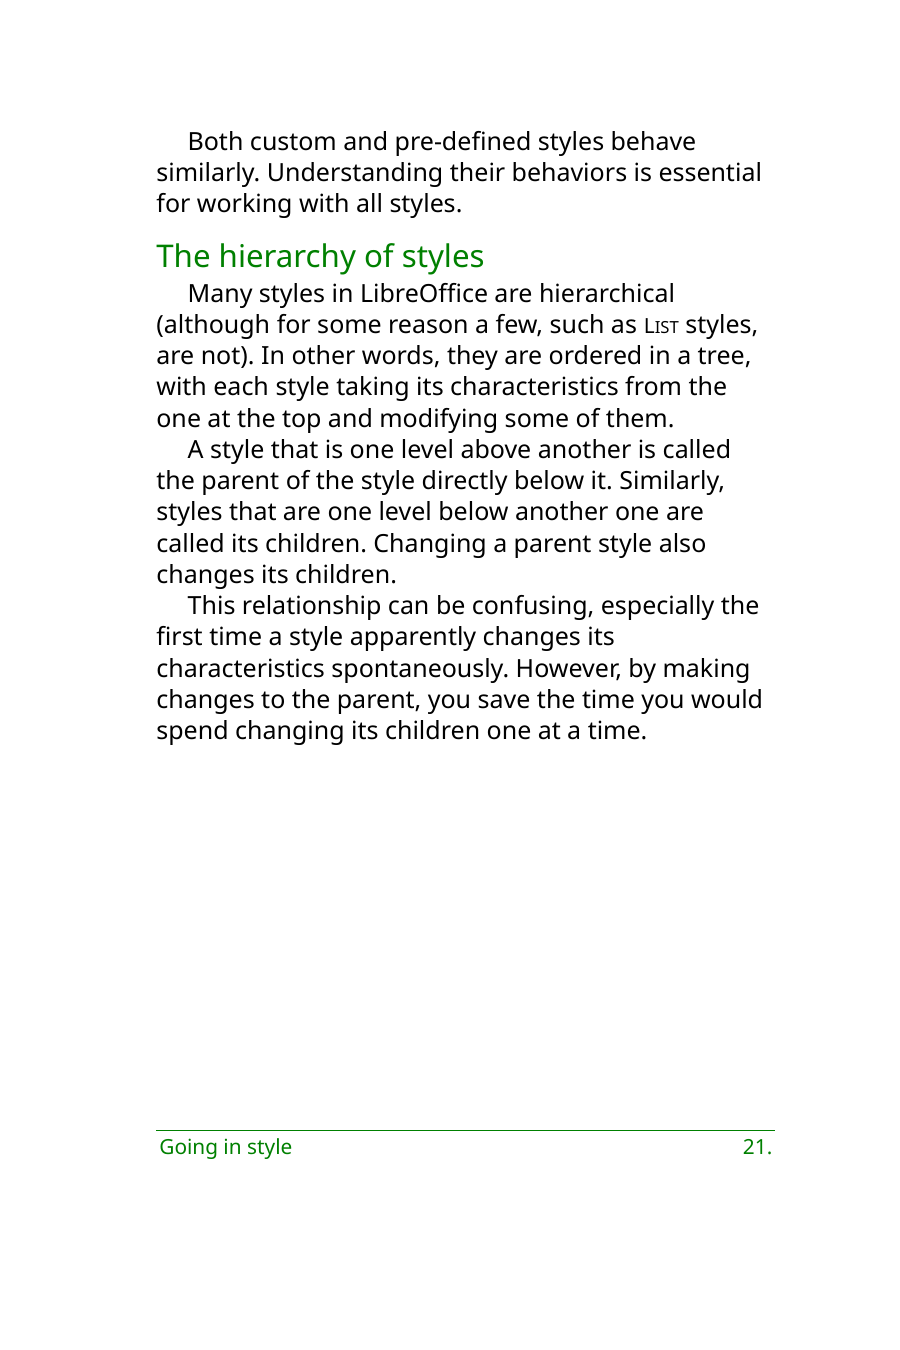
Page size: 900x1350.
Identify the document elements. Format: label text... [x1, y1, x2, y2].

text This relationship can be confusing, especially the first time a style apparently changes its characteristics spontaneously. However, by making changes to the parent, you save the time you would spend changing its children one at a time. [156, 589, 775, 746]
subtitle The hierarchy of styles [156, 234, 775, 277]
text A style that is one level above another is called the parent of the style directly below it. Similarly, styles that are one level below another one are called its children. Changing a parent style also changes its children. [156, 433, 775, 589]
text Many styles in LibreOffice are hierarchical (although for some reason a few, such as List styles, are not). In other words, they are ordered in a tree, with each style taking its characteristics from the one at the top and modifying some of them. [156, 277, 775, 433]
text Both custom and pre-defined styles behave similarly. Understanding their behaviors is essential for working with all styles. [156, 125, 775, 219]
